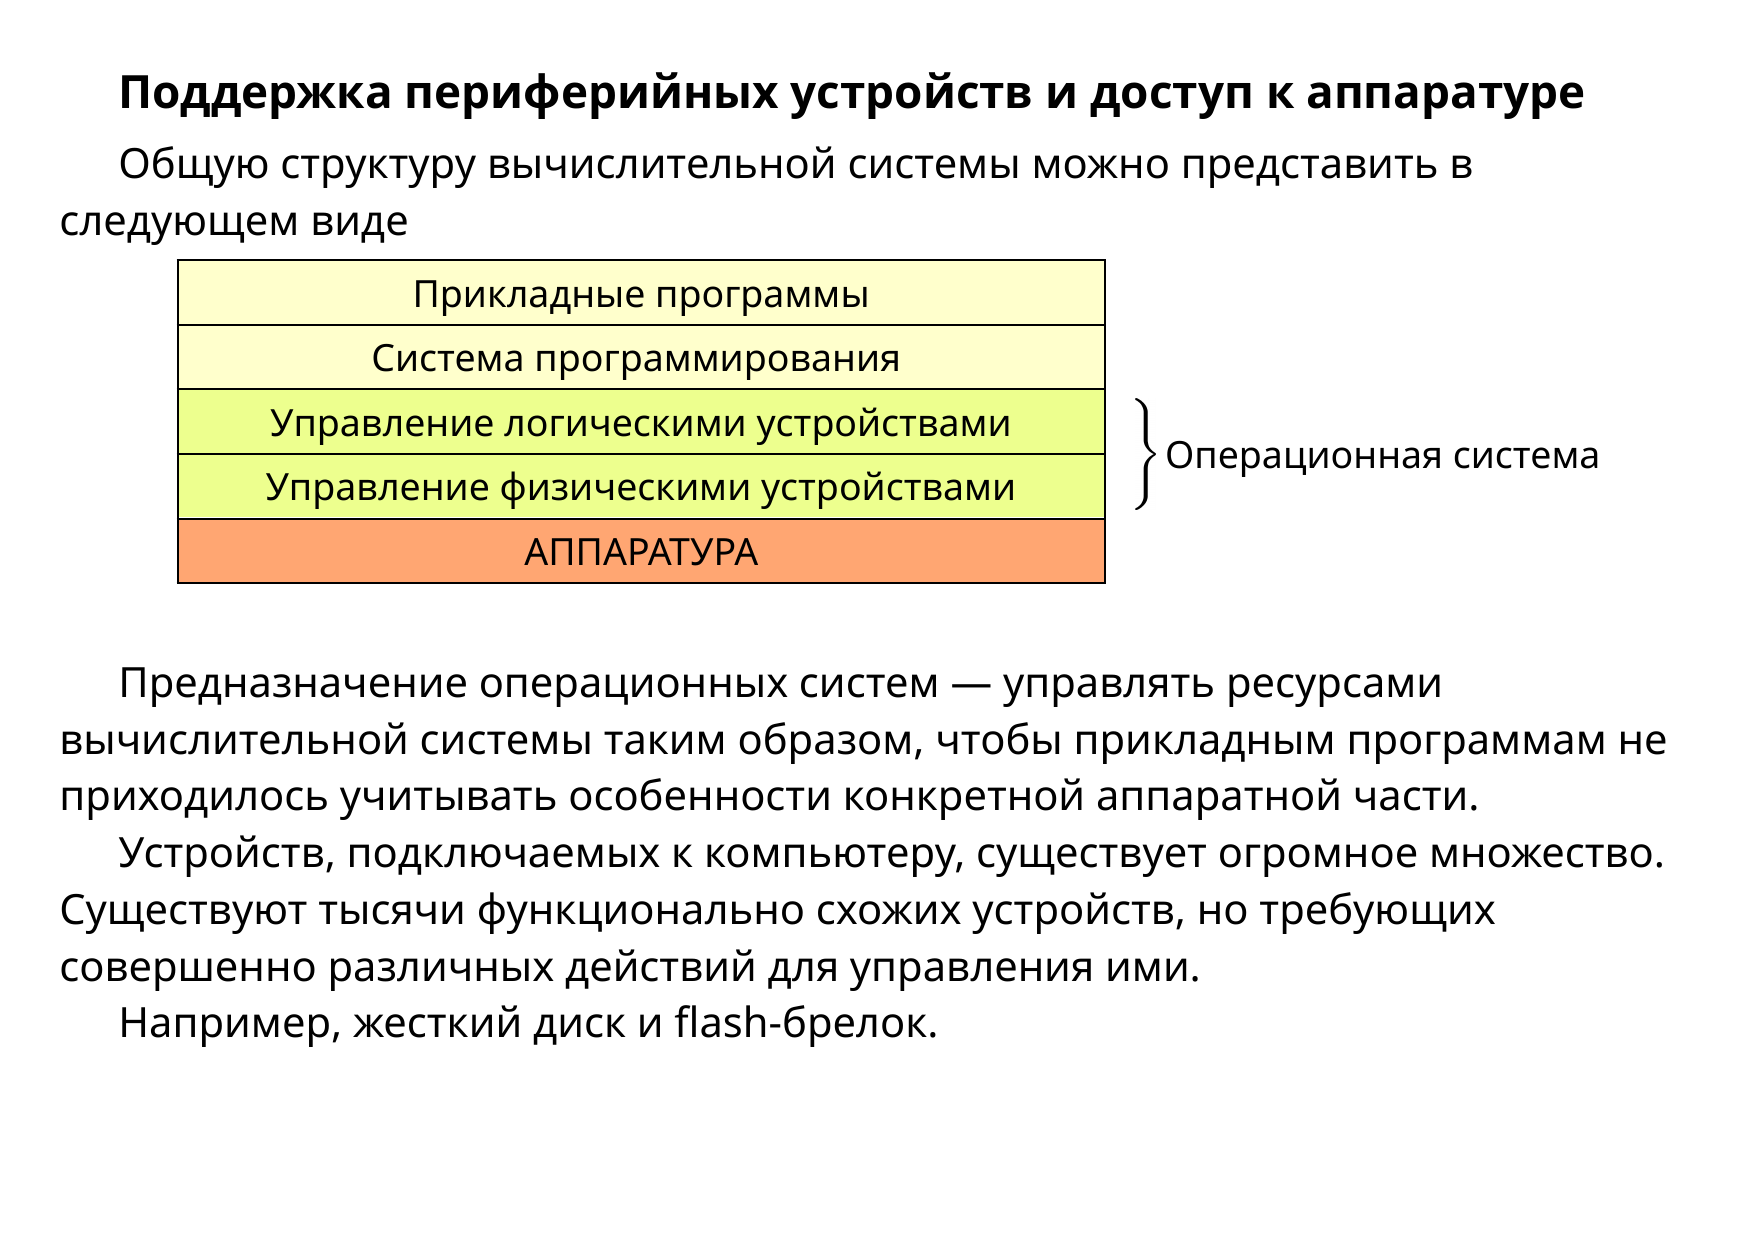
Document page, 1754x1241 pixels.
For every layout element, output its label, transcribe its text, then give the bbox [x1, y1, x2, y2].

table_cell Система программирования [179, 326, 1104, 388]
picture [1135, 398, 1156, 510]
text Общую структуру вычислительной системы можно представить в следующем виде [59, 134, 1695, 247]
text Устройств, подключаемых к компьютеру, существует огромное множество. Существуют тысячи функционально схожих устройств, но требующих совершенно различных действий для управления ими. [59, 823, 1695, 993]
text Например, жесткий диск и flash-брелок. [59, 993, 1695, 1050]
table_header [1106, 259, 1636, 324]
table_cell Управление логическими устройствами [179, 390, 1104, 453]
table_cell Операционная система [1106, 324, 1636, 582]
table_cell Управление физическими устройствами [179, 455, 1104, 517]
text Предназначение операционных систем — управлять ресурсами вычислительной системы таким образом, чтобы прикладным программам не приходилось учитывать особенности конкретной аппаратной части. [59, 653, 1695, 823]
table_cell АППАРАТУРА [179, 520, 1104, 582]
table_header Прикладные программы [179, 261, 1104, 324]
subtitle Поддержка периферийных устройств и доступ к аппаратуре [59, 59, 1695, 121]
